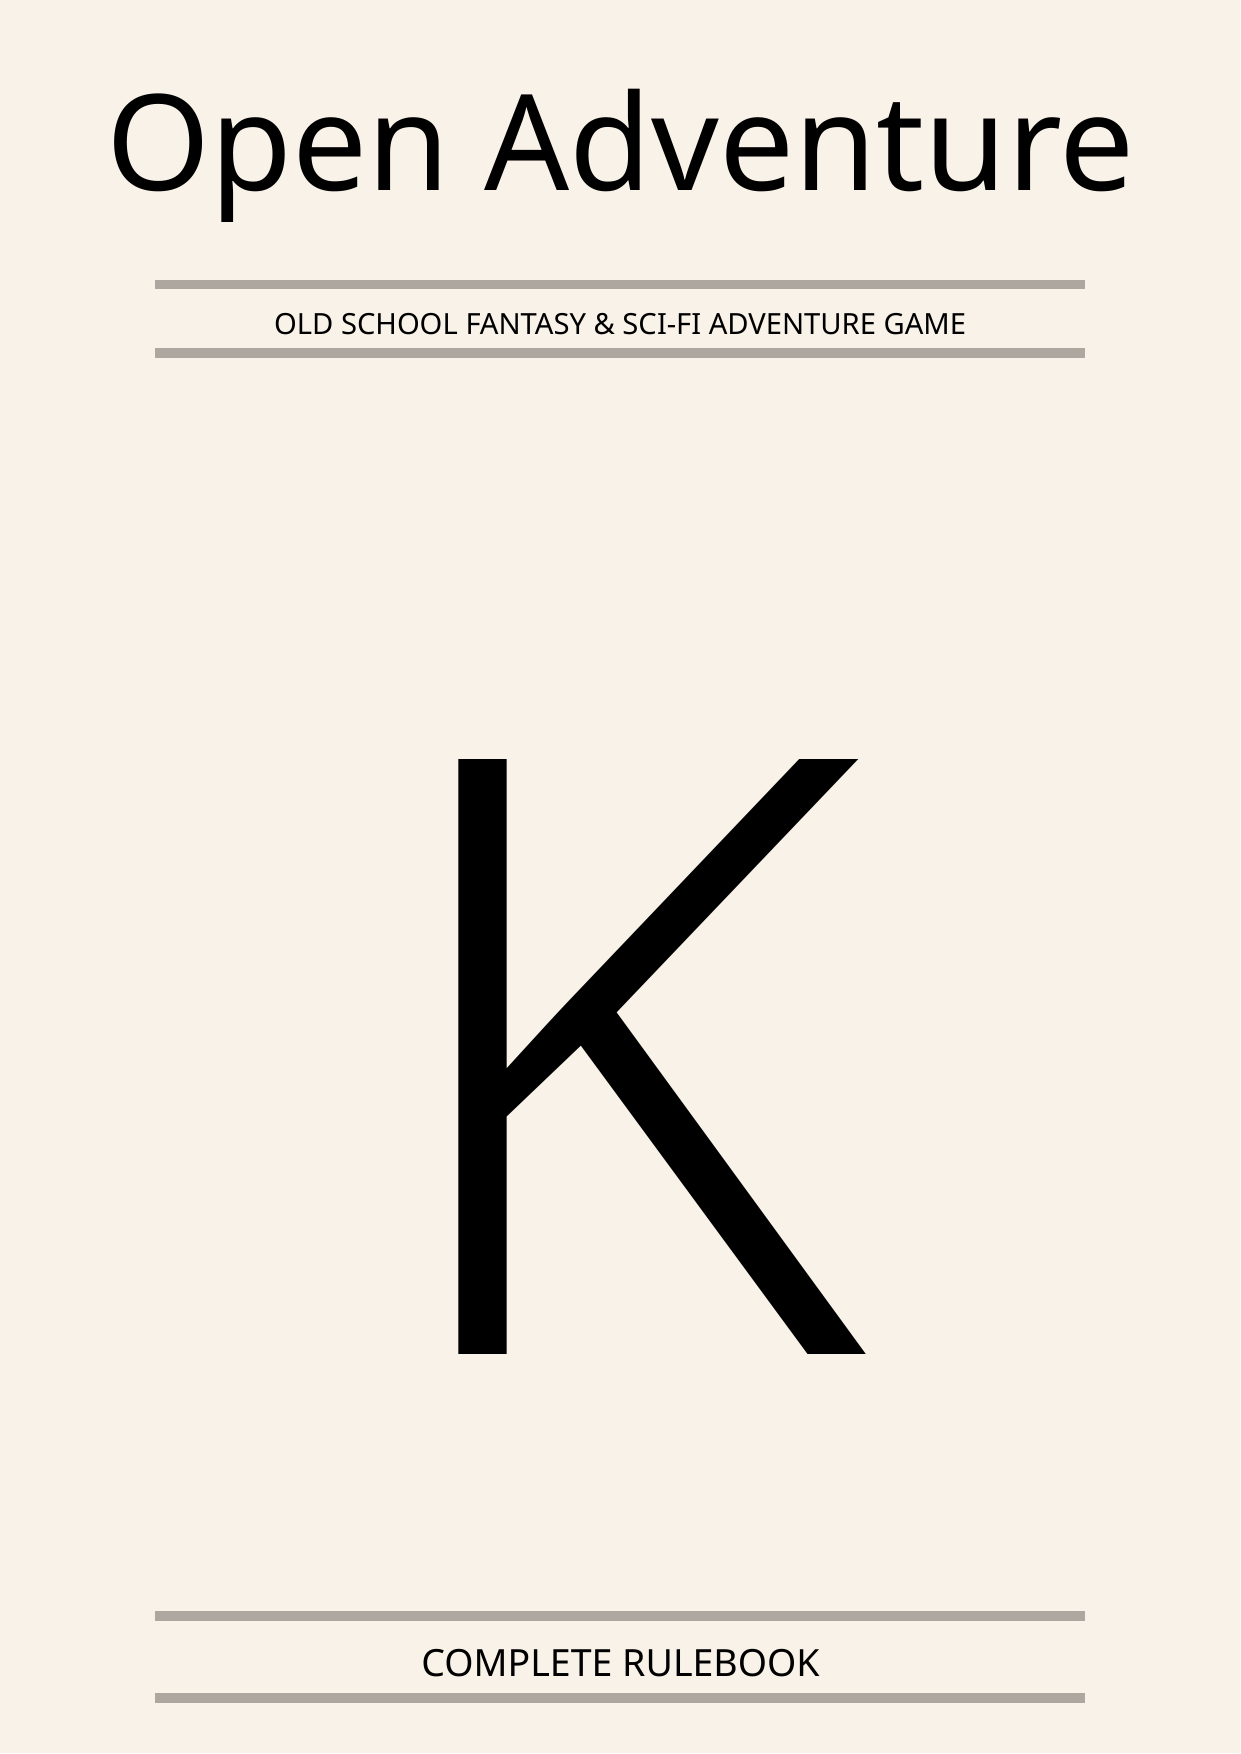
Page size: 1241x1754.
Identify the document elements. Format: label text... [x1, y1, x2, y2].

table_header COMPLETE RULEBOOK [155, 1621, 1085, 1693]
title Open Adventure [0, 25, 1241, 229]
table_header OLD SCHOOL FANTASY & SCI-FI ADVENTURE GAME [155, 289, 1085, 348]
text K [0, 463, 1241, 1598]
